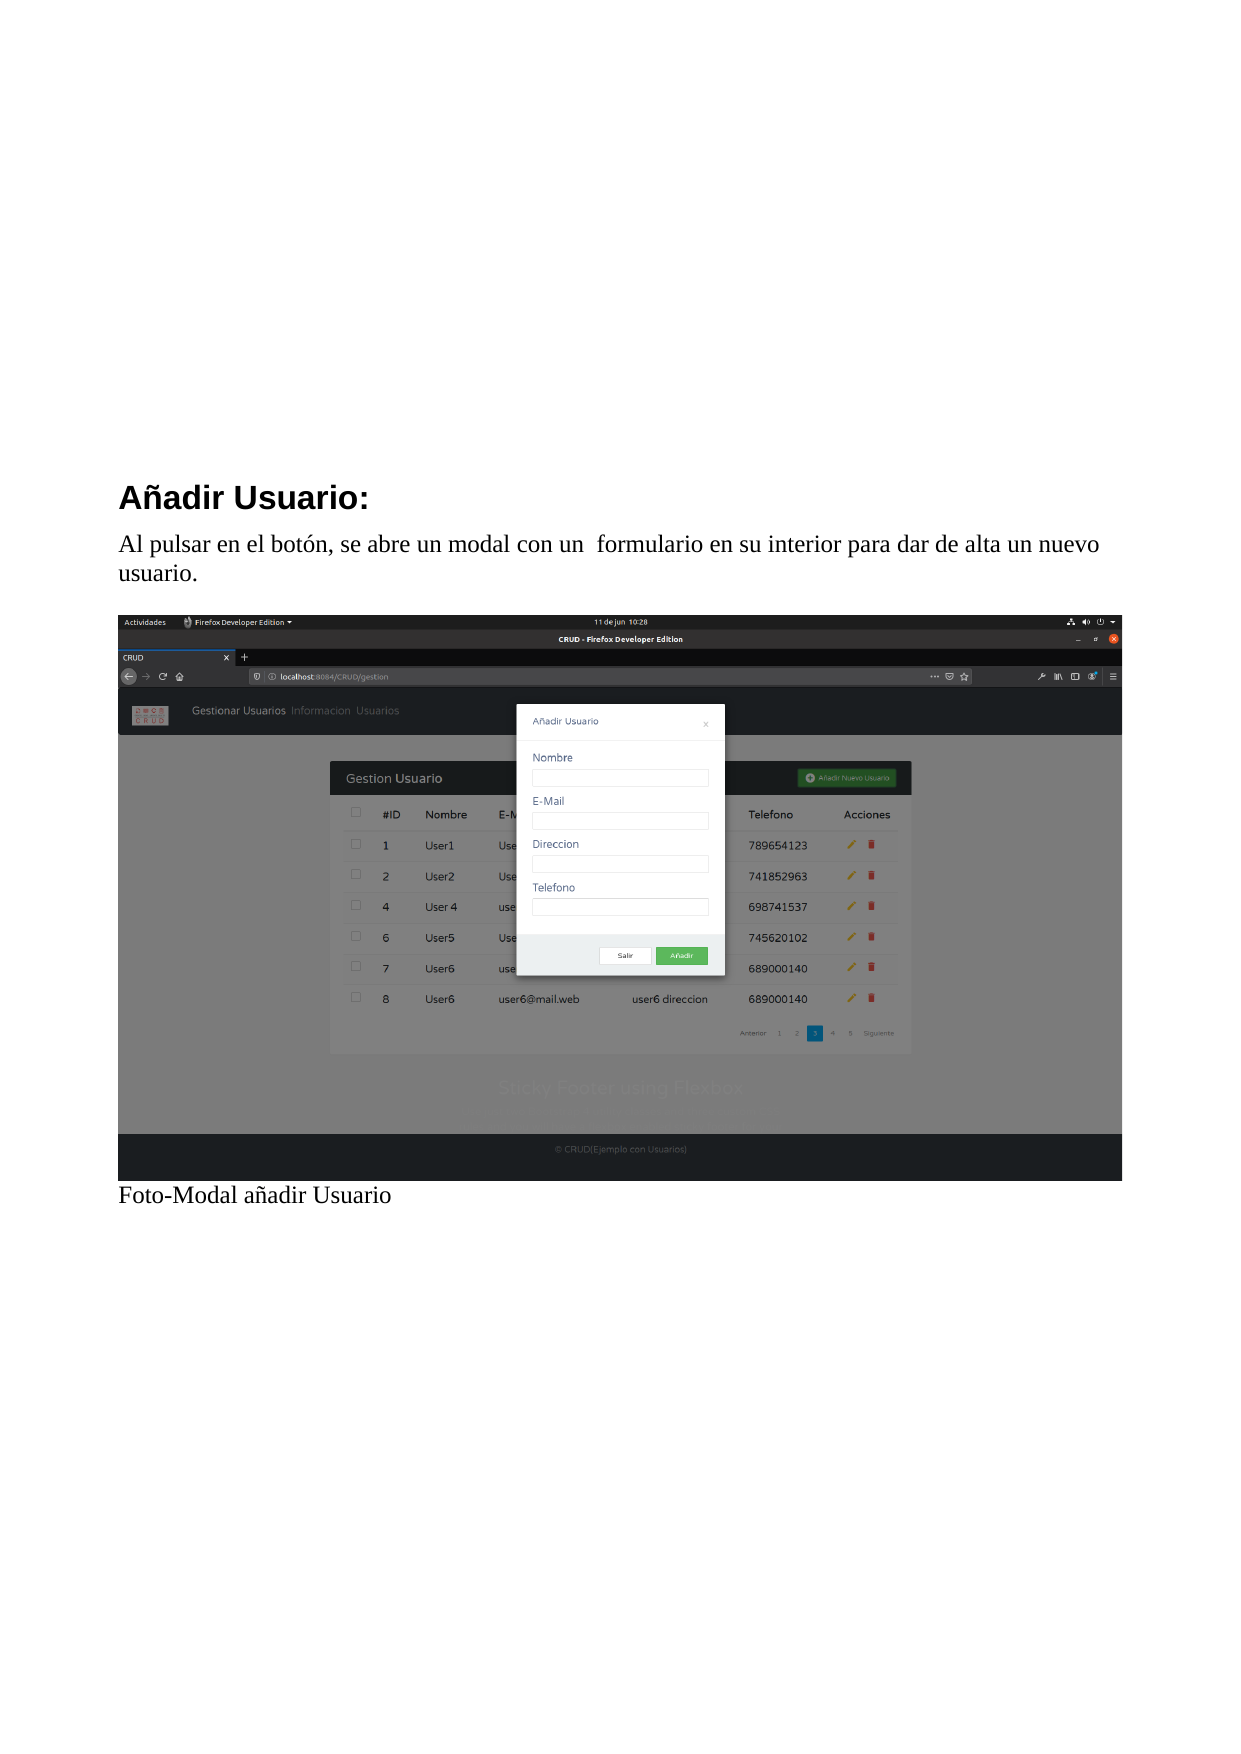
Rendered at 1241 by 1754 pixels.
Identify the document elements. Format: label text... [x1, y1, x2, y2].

text Al pulsar en el botón, se abre un modal con un formulario en su interior para dar de alta un nuevo usuario. [118, 529, 1122, 587]
subtitle Añadir Usuario: [118, 478, 1122, 517]
text Foto-Modal añadir Usuario [118, 1181, 1122, 1209]
picture [118, 615, 1123, 1181]
